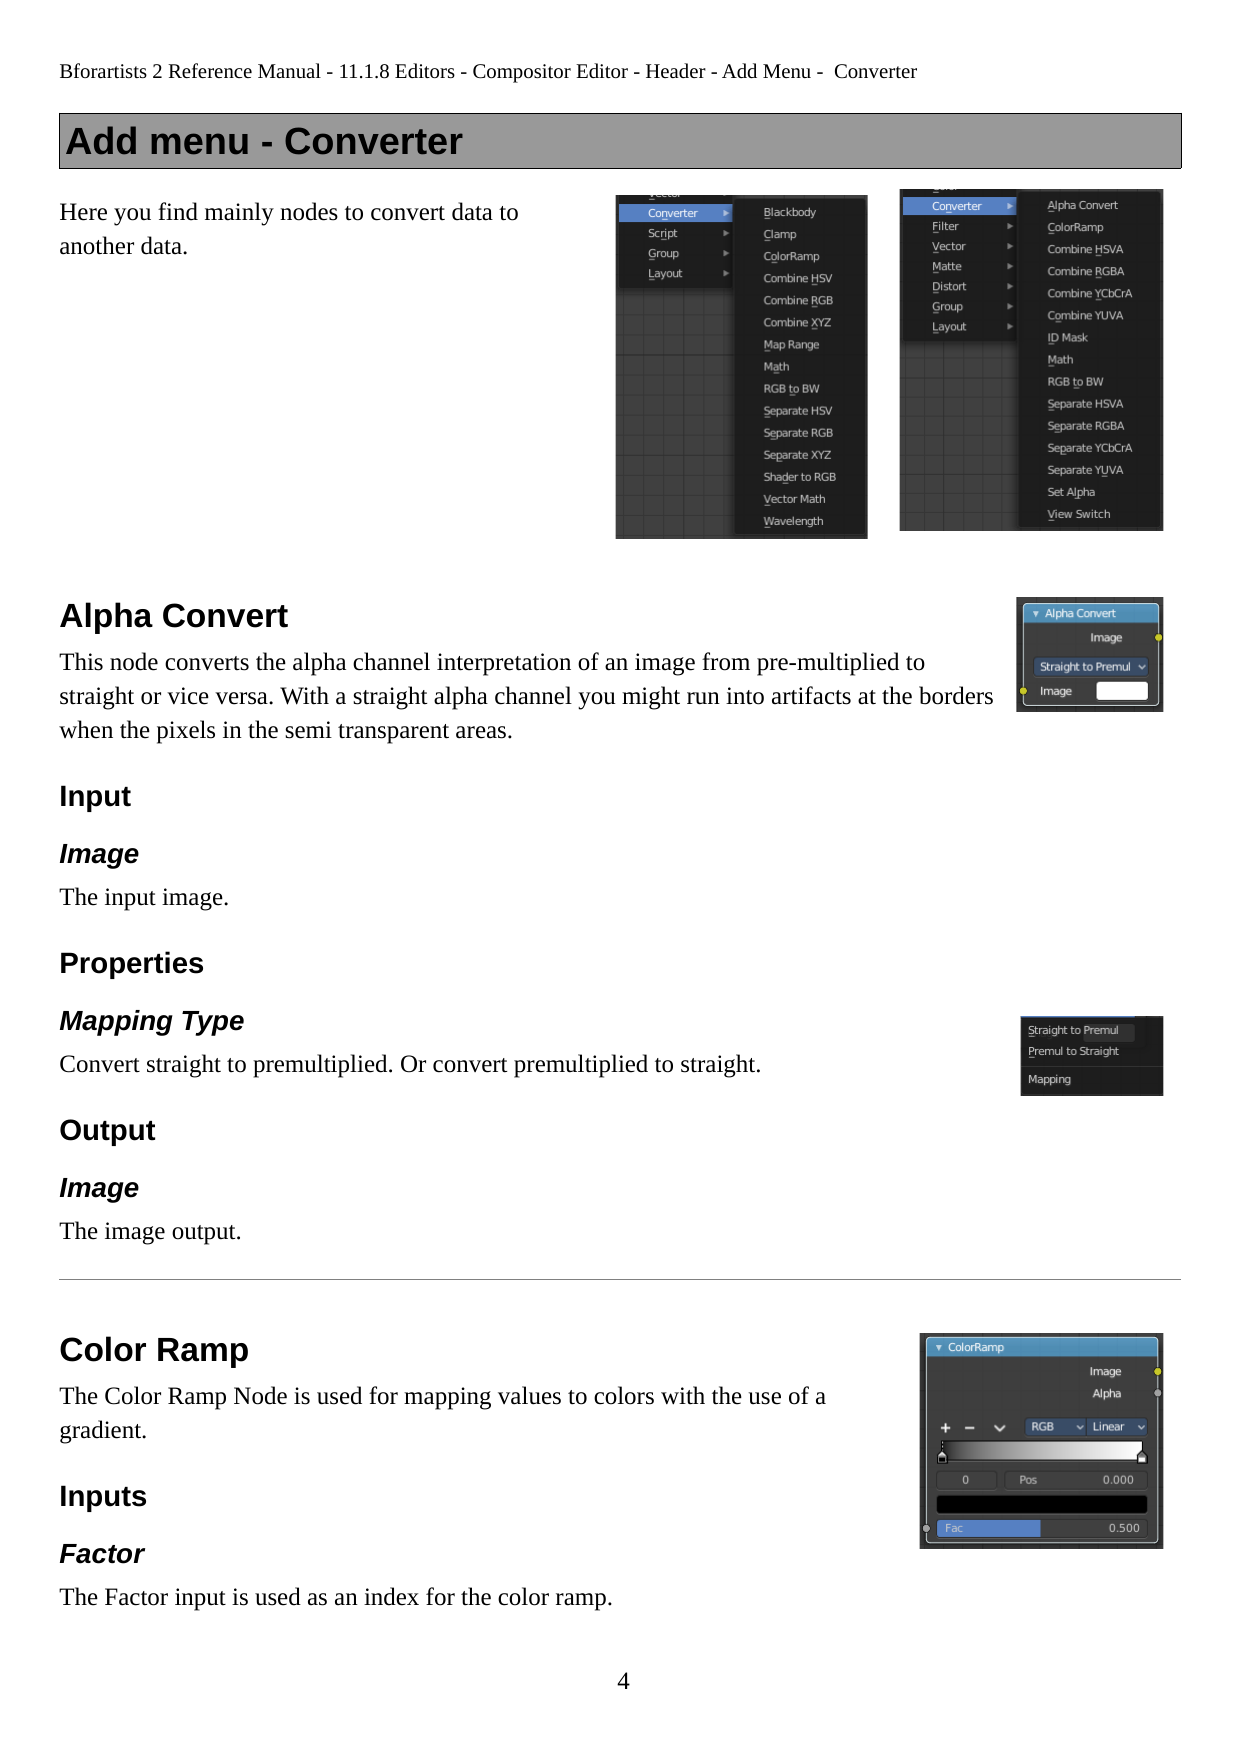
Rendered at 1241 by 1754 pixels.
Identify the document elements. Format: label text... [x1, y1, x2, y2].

subtitle Input [59, 779, 1181, 813]
subtitle Factor [59, 1538, 1181, 1570]
text The image output. [59, 1216, 1181, 1244]
picture [919, 1333, 1164, 1549]
subtitle Inputs [59, 1479, 919, 1513]
subtitle Mapping Type [59, 1005, 1181, 1037]
subtitle Image [59, 838, 1181, 870]
picture [1016, 597, 1164, 712]
picture [899, 189, 1164, 531]
subtitle Properties [59, 946, 1181, 980]
text [868, 197, 899, 260]
text The Color Ramp Node is used for mapping values to colors with the use of a gradient. [59, 1381, 919, 1444]
text This node converts the alpha channel interpretation of an image from pre-multiplied to straight or vice versa. With a straight alpha channel you might run into artifacts at the borders when the pixels in the semi transparent areas. [59, 647, 1181, 744]
text The input image. [59, 882, 1181, 911]
subtitle Output [59, 1113, 1181, 1146]
subtitle [1164, 1479, 1181, 1513]
subtitle Image [59, 1171, 1181, 1203]
subtitle Color Ramp [59, 1330, 1181, 1368]
table_header Add menu - Converter [60, 114, 1181, 168]
subtitle Alpha Convert [59, 595, 1181, 634]
picture [615, 195, 868, 539]
text Here you find mainly nodes to convert data to another data. [59, 197, 615, 260]
text The Factor input is used as an index for the color ramp. [59, 1582, 1181, 1611]
text Convert straight to premultiplied. Or convert premultiplied to straight. [59, 1049, 1020, 1078]
picture [1020, 1016, 1164, 1096]
